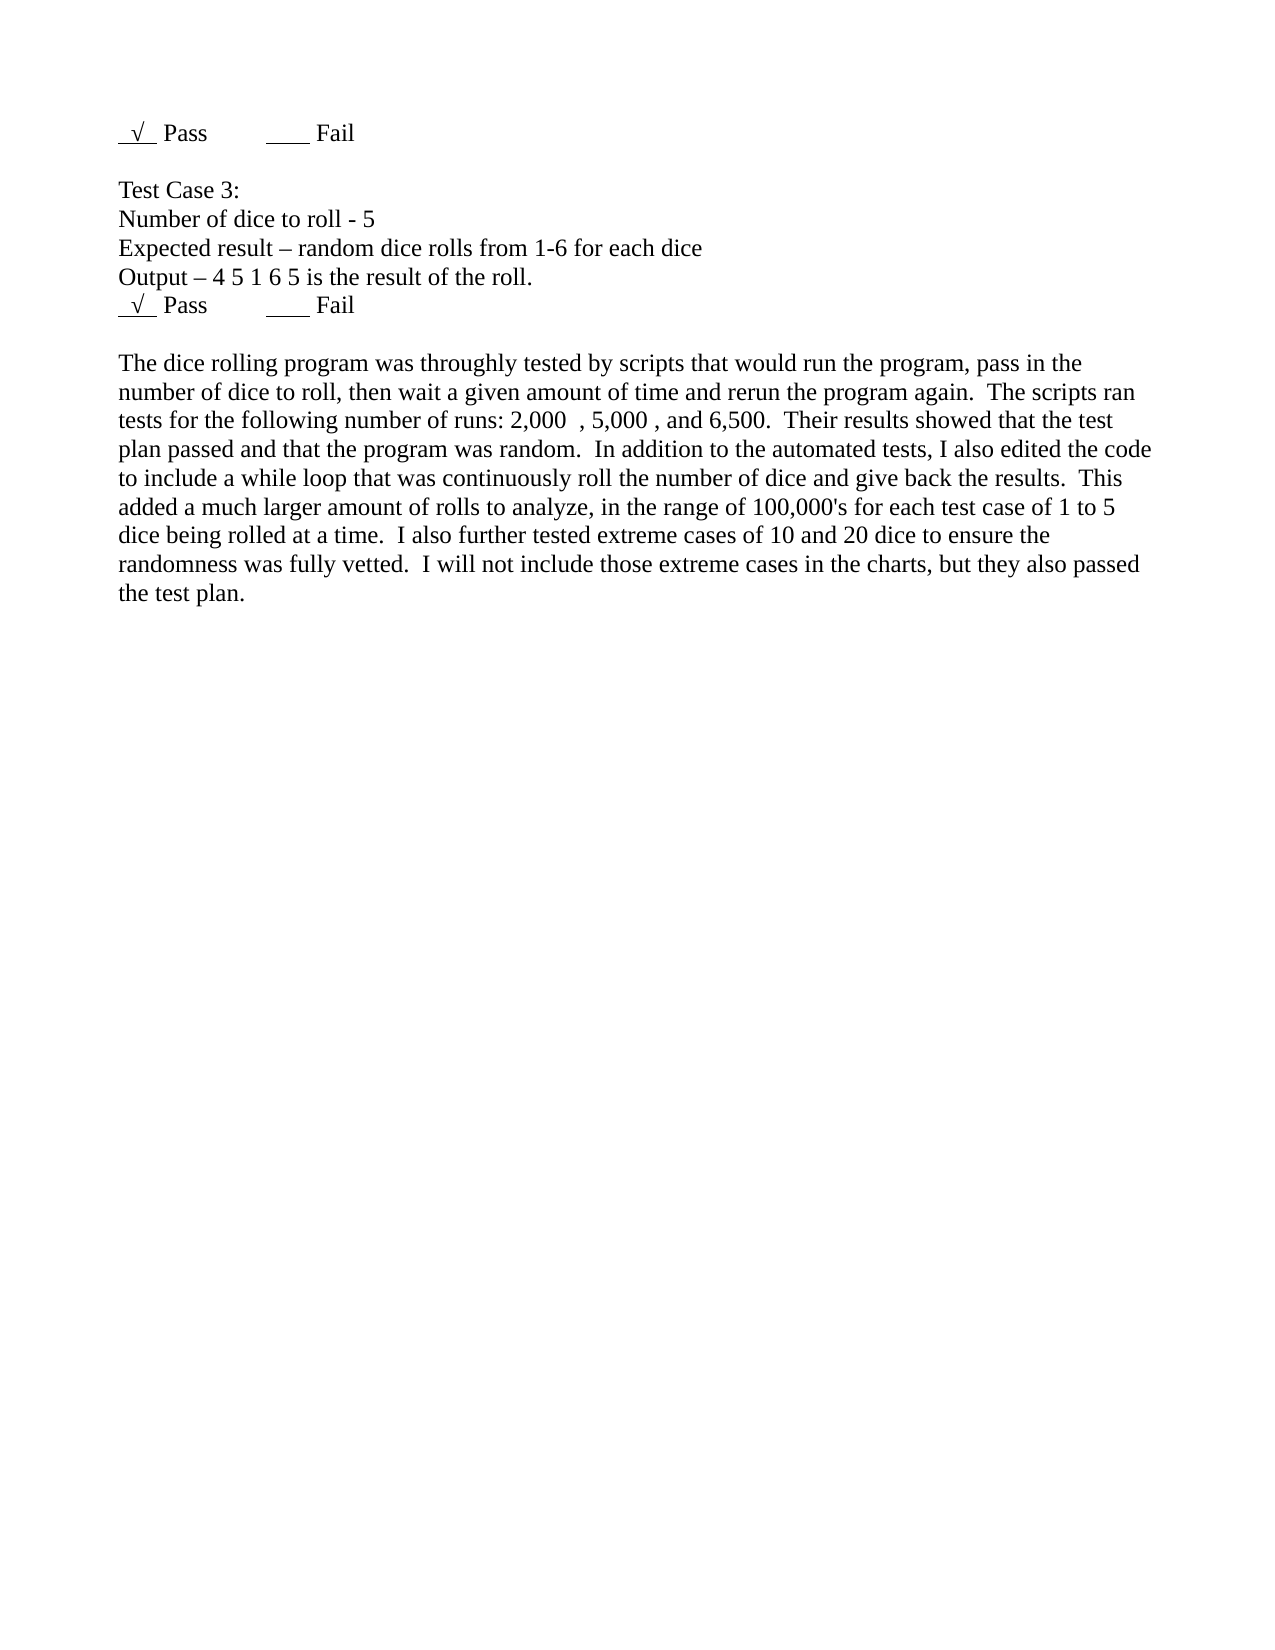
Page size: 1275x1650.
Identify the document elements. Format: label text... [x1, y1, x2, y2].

text √ Pass Fail [118, 118, 1157, 147]
text Output – 4 5 1 6 5 is the result of the roll. [118, 262, 1157, 291]
text Expected result – random dice rolls from 1-6 for each dice [118, 233, 1157, 262]
text The dice rolling program was throughly tested by scripts that would run the program, pass in the number of dice to roll, then wait a given amount of time and rerun the program again. The scripts ran tests for the following number of runs: 2,000 , 5,000 , and 6,500. Their results showed that the test plan passed and that the program was random. In addition to the automated tests, I also edited the code to include a while loop that was continuously roll the number of dice and give back the results. This added a much larger amount of rolls to analyze, in the range of 100,000's for each test case of 1 to 5 dice being rolled at a time. I also further tested extreme cases of 10 and 20 dice to ensure the randomness was fully vetted. I will not include those extreme cases in the charts, but they also passed the test plan. [118, 348, 1157, 607]
text Test Case 3: [118, 176, 1157, 204]
text Number of dice to roll - 5 [118, 204, 1157, 233]
text √ Pass Fail [118, 291, 1157, 319]
